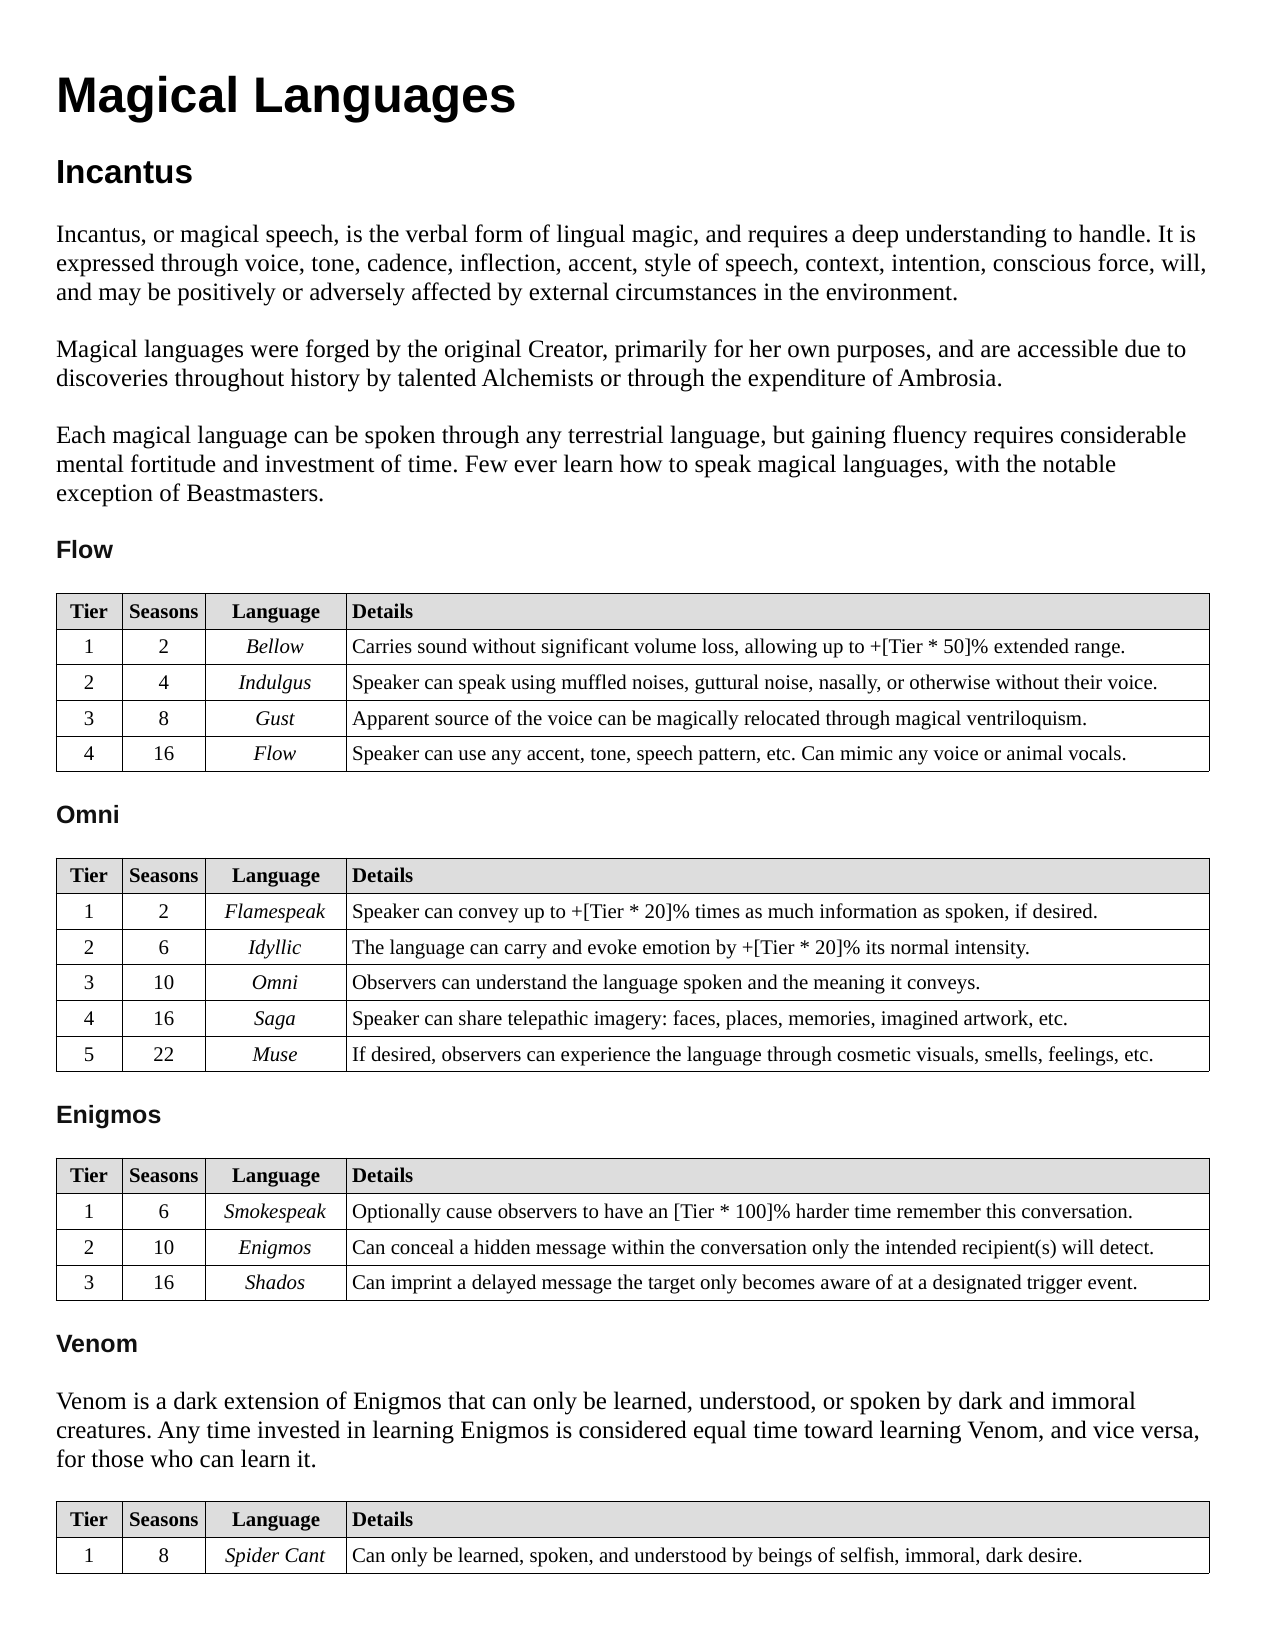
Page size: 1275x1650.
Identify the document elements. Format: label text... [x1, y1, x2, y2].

table_header Seasons [123, 1159, 205, 1193]
table_cell 6 [123, 1194, 205, 1229]
table_cell 5 [57, 1037, 122, 1071]
table_header Tier [57, 594, 122, 629]
table_header Seasons [123, 859, 205, 893]
table_header Language [206, 859, 346, 893]
table_cell 10 [123, 965, 205, 1000]
table_cell If desired, observers can experience the language through cosmetic visuals, smells, feelings, etc. [347, 1037, 1209, 1071]
table_cell 16 [123, 1266, 205, 1300]
table_header Tier [57, 1159, 122, 1193]
subtitle Enigmos [56, 1100, 1215, 1129]
table_cell Spider Cant [206, 1538, 346, 1573]
table_cell 1 [57, 630, 122, 664]
table_cell 3 [57, 965, 122, 1000]
table_cell 1 [57, 1538, 122, 1573]
subtitle Magical Languages [56, 66, 1215, 123]
table_cell 1 [57, 894, 122, 929]
table_cell 3 [57, 1266, 122, 1300]
table_cell 2 [57, 1230, 122, 1264]
table_header Language [206, 594, 346, 629]
table_cell Shados [206, 1266, 346, 1300]
table_cell Omni [206, 965, 346, 1000]
table_cell 3 [57, 701, 122, 736]
table_cell Speaker can use any accent, tone, speech pattern, etc. Can mimic any voice or animal vocals. [347, 737, 1209, 771]
table_cell 4 [57, 737, 122, 771]
table_header Language [206, 1502, 346, 1537]
table_cell Speaker can convey up to +[Tier * 20]% times as much information as spoken, if desired. [347, 894, 1209, 929]
table_header Tier [57, 859, 122, 893]
subtitle Incantus [56, 152, 1215, 191]
table_header Details [347, 594, 1209, 629]
subtitle Omni [56, 800, 1215, 829]
text Venom is a dark extension of Enigmos that can only be learned, understood, or spoken by dark and immoral creatures. Any time invested in learning Enigmos is considered equal time toward learning Venom, and vice versa, for those who can learn it. [56, 1386, 1215, 1473]
table_cell Can conceal a hidden message within the conversation only the intended recipient(s) will detect. [347, 1230, 1209, 1264]
text Incantus, or magical speech, is the verbal form of lingual magic, and requires a deep understanding to handle. It is expressed through voice, tone, cadence, inflection, accent, style of speech, context, intention, conscious force, will, and may be positively or adversely affected by external circumstances in the environment. [56, 219, 1215, 306]
subtitle Flow [56, 536, 1215, 564]
table_cell Saga [206, 1001, 346, 1036]
table_header Seasons [123, 594, 205, 629]
table_cell 2 [57, 930, 122, 964]
table_cell Speaker can speak using muffled noises, guttural noise, nasally, or otherwise without their voice. [347, 665, 1209, 700]
table_cell 10 [123, 1230, 205, 1264]
table_cell Indulgus [206, 665, 346, 700]
table_header Details [347, 859, 1209, 893]
table_header Details [347, 1159, 1209, 1193]
text Each magical language can be spoken through any terrestrial language, but gaining fluency requires considerable mental fortitude and investment of time. Few ever learn how to speak magical languages, with the notable exception of Beastmasters. [56, 421, 1215, 507]
text Magical languages were forged by the original Creator, primarily for her own purposes, and are accessible due to discoveries throughout history by talented Alchemists or through the expenditure of Ambrosia. [56, 334, 1215, 392]
table_cell 16 [123, 1001, 205, 1036]
table_cell 1 [57, 1194, 122, 1229]
table_header Seasons [123, 1502, 205, 1537]
table_cell Carries sound without significant volume loss, allowing up to +[Tier * 50]% extended range. [347, 630, 1209, 664]
table_cell Idyllic [206, 930, 346, 964]
table_cell Smokespeak [206, 1194, 346, 1229]
table_cell 22 [123, 1037, 205, 1071]
table_cell 2 [57, 665, 122, 700]
table_cell Can only be learned, spoken, and understood by beings of selfish, immoral, dark desire. [347, 1538, 1209, 1573]
table_cell Gust [206, 701, 346, 736]
table_header Tier [57, 1502, 122, 1537]
table_cell Enigmos [206, 1230, 346, 1264]
table_cell 4 [123, 665, 205, 700]
table_header Details [347, 1502, 1209, 1537]
subtitle Venom [56, 1329, 1215, 1358]
table_cell Can imprint a delayed message the target only becomes aware of at a designated trigger event. [347, 1266, 1209, 1300]
table_cell Speaker can share telepathic imagery: faces, places, memories, imagined artwork, etc. [347, 1001, 1209, 1036]
table_cell 2 [123, 630, 205, 664]
table_cell Bellow [206, 630, 346, 664]
table_cell Flamespeak [206, 894, 346, 929]
table_cell Muse [206, 1037, 346, 1071]
table_cell 8 [123, 701, 205, 736]
table_cell Observers can understand the language spoken and the meaning it conveys. [347, 965, 1209, 1000]
table_cell 2 [123, 894, 205, 929]
table_cell 8 [123, 1538, 205, 1573]
table_cell The language can carry and evoke emotion by +[Tier * 20]% its normal intensity. [347, 930, 1209, 964]
table_cell Flow [206, 737, 346, 771]
table_cell Apparent source of the voice can be magically relocated through magical ventriloquism. [347, 701, 1209, 736]
table_cell 4 [57, 1001, 122, 1036]
table_cell 16 [123, 737, 205, 771]
table_cell Optionally cause observers to have an [Tier * 100]% harder time remember this conversation. [347, 1194, 1209, 1229]
table_header Language [206, 1159, 346, 1193]
table_cell 6 [123, 930, 205, 964]
